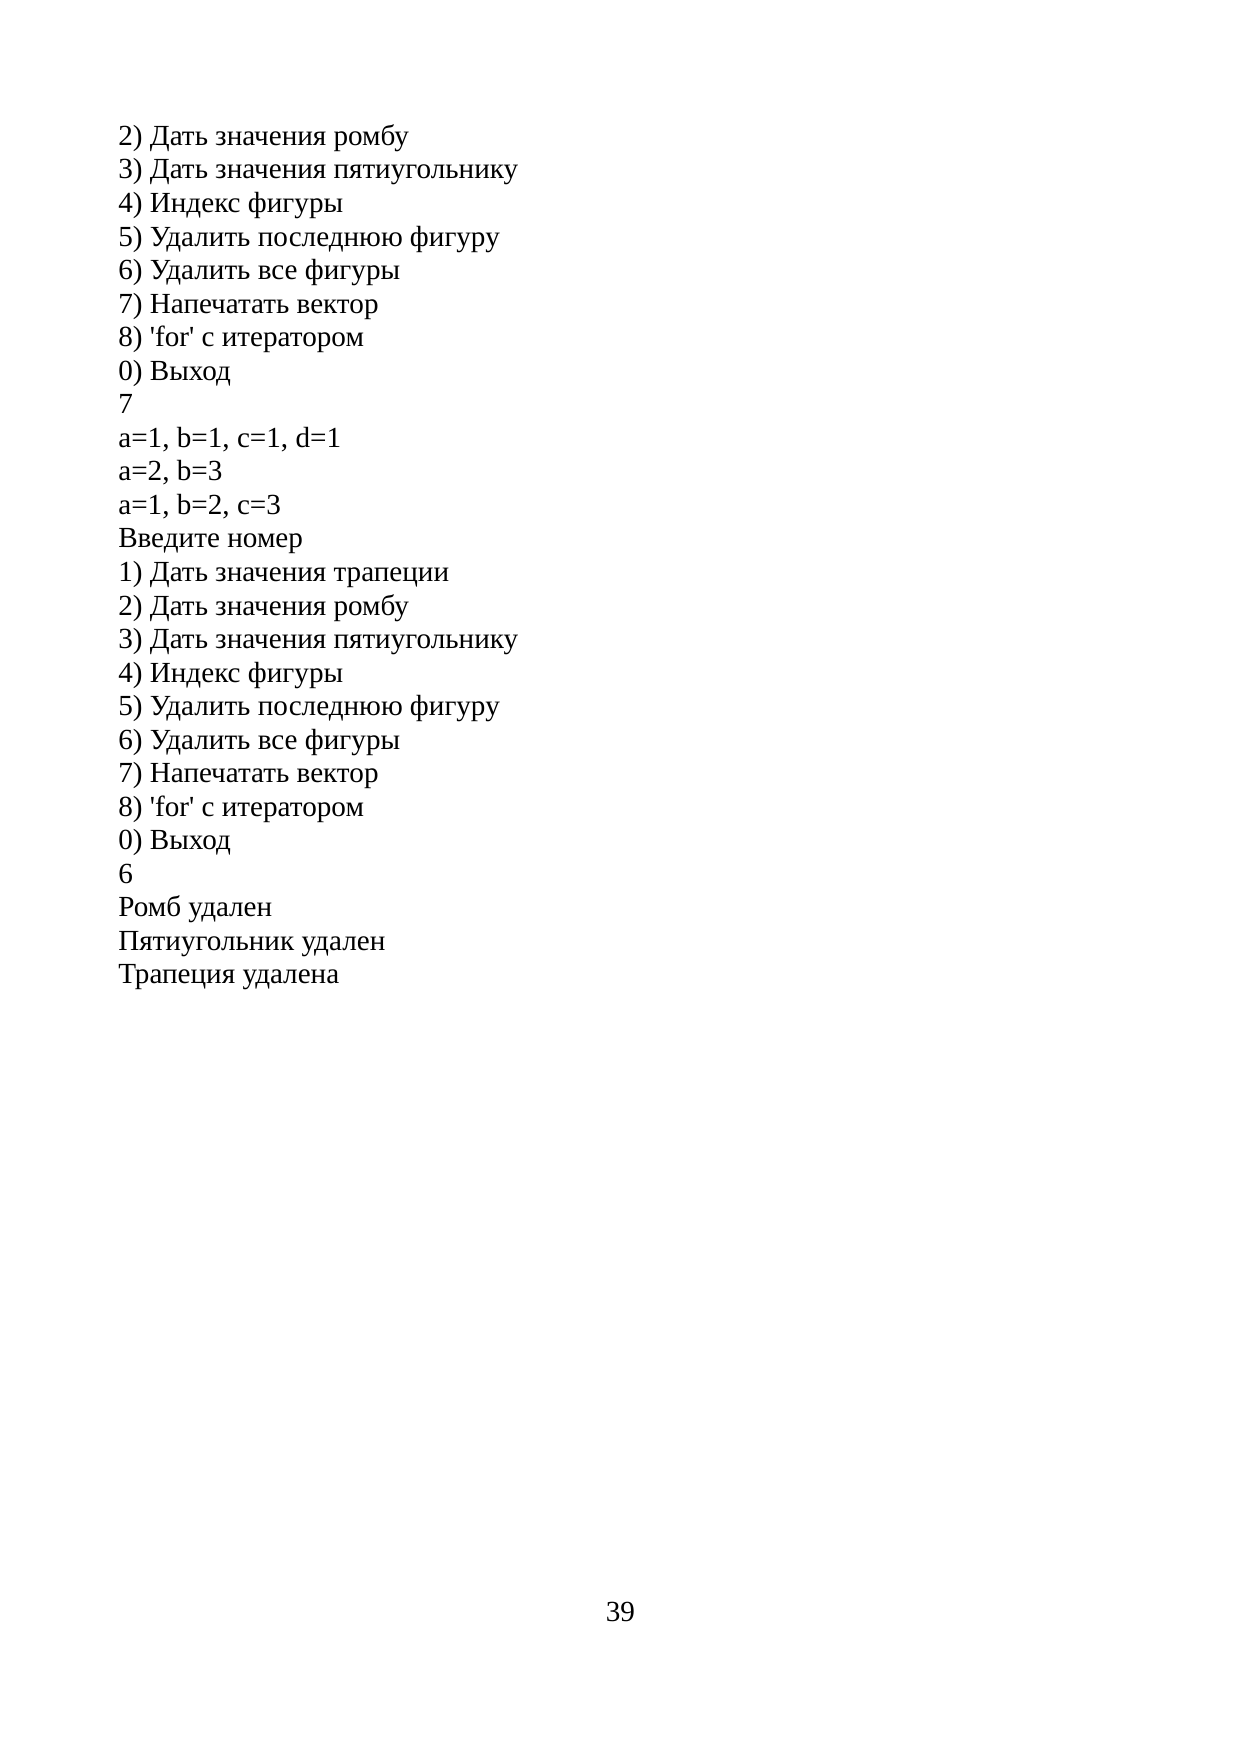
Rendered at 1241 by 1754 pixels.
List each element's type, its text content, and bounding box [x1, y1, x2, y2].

text a=2, b=3 [118, 453, 1122, 487]
text 5) Удалить последнюю фигуру [118, 219, 1122, 252]
text 6 [118, 856, 1122, 889]
text 39 [118, 1594, 1122, 1627]
text 7 [118, 386, 1122, 420]
text 5) Удалить последнюю фигуру [118, 688, 1122, 722]
text 6) Удалить все фигуры [118, 252, 1122, 286]
text a=1, b=2, c=3 [118, 487, 1122, 521]
text 0) Выход [118, 822, 1122, 856]
text Введите номер [118, 521, 1122, 554]
text 4) Индекс фигуры [118, 655, 1122, 688]
text 2) Дать значения ромбу [118, 588, 1122, 621]
text 3) Дать значения пятиугольнику [118, 621, 1122, 655]
text 8) 'for' с итератором [118, 789, 1122, 822]
text 1) Дать значения трапеции [118, 554, 1122, 588]
text a=1, b=1, c=1, d=1 [118, 420, 1122, 453]
text 0) Выход [118, 353, 1122, 386]
text 2) Дать значения ромбу [118, 118, 1122, 152]
text Ромб удален [118, 889, 1122, 923]
text 4) Индекс фигуры [118, 185, 1122, 219]
text 3) Дать значения пятиугольнику [118, 152, 1122, 185]
text Трапеция удалена [118, 957, 1122, 990]
text 8) 'for' с итератором [118, 319, 1122, 353]
text 7) Напечатать вектор [118, 755, 1122, 789]
text 6) Удалить все фигуры [118, 722, 1122, 755]
text Пятиугольник удален [118, 923, 1122, 957]
text 7) Напечатать вектор [118, 286, 1122, 319]
